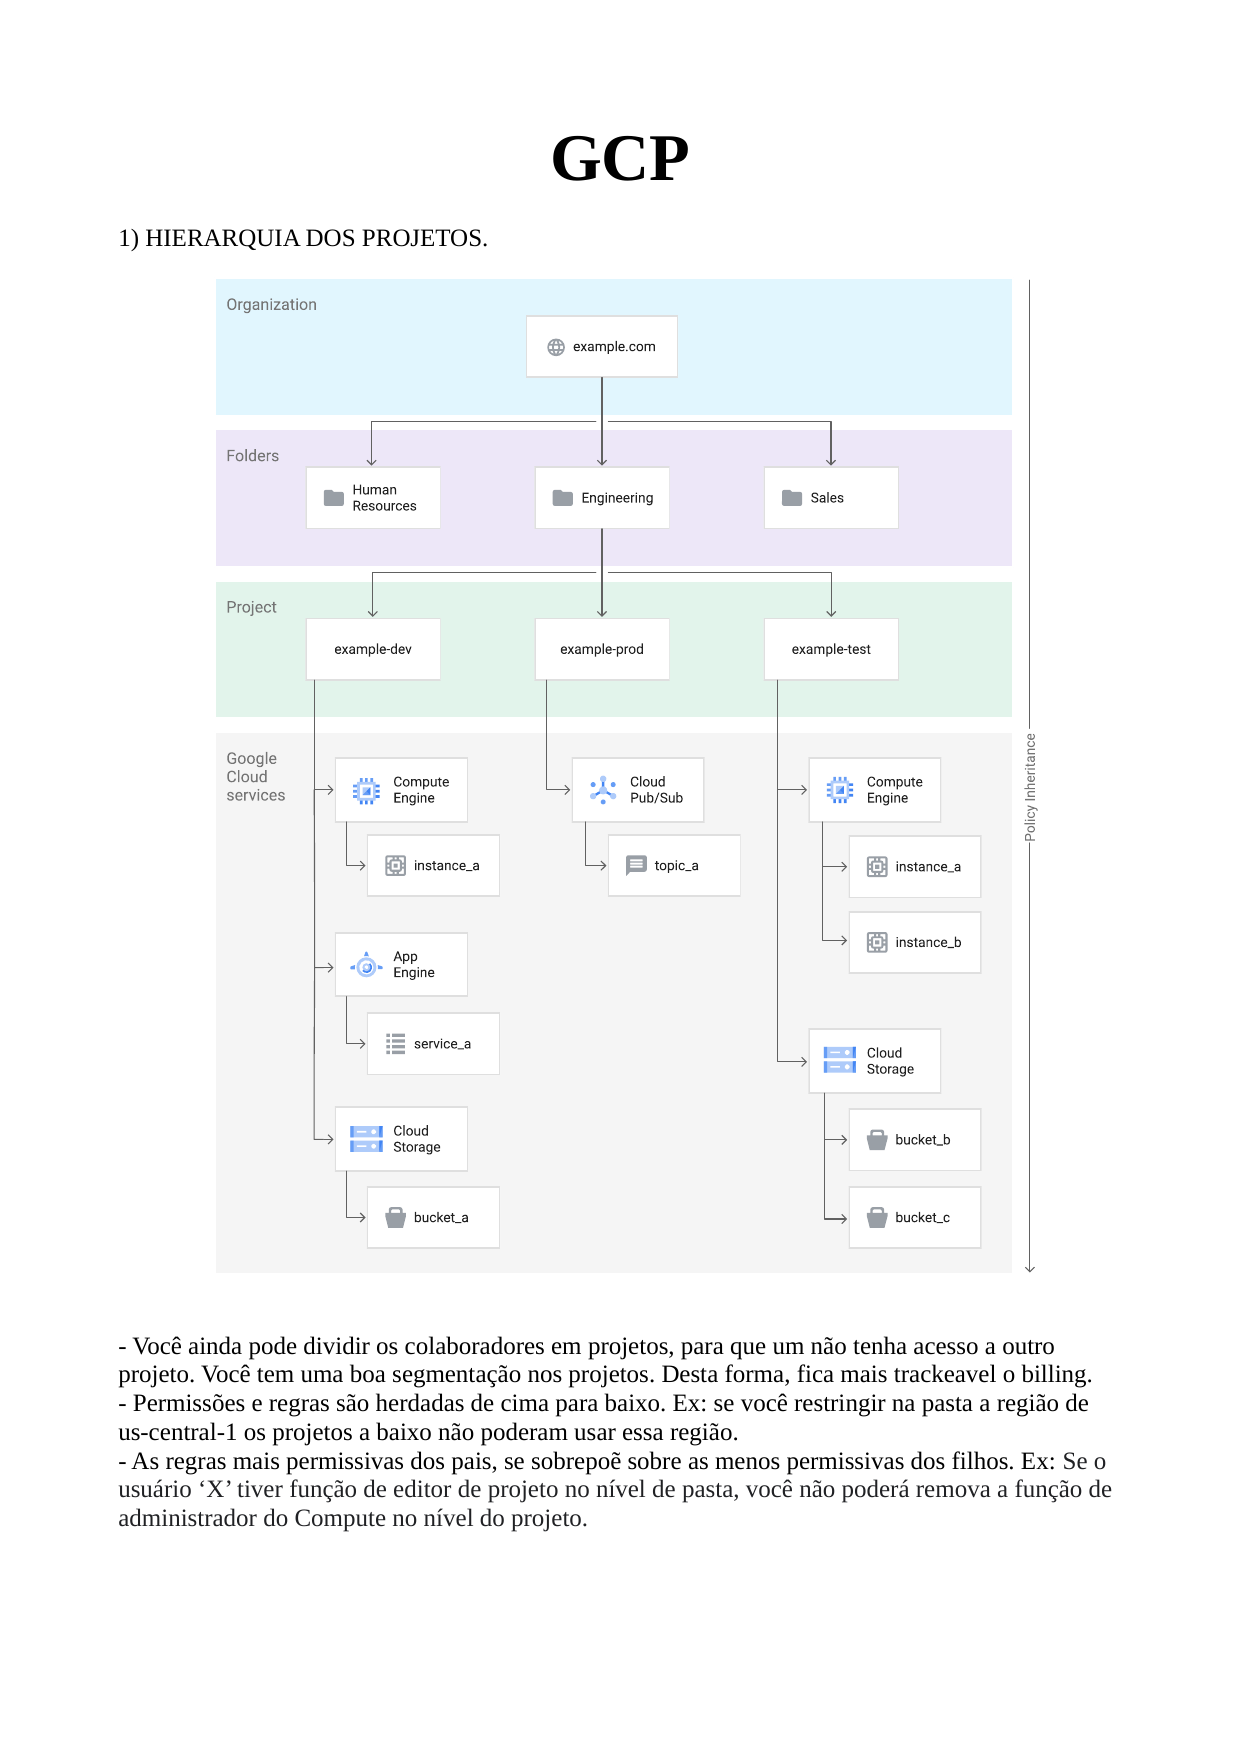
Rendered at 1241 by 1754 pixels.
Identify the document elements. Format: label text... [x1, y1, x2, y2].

text 1) HIERARQUIA DOS PROJETOS. [118, 223, 1122, 252]
text - Você ainda pode dividir os colaboradores em projetos, para que um não tenha acesso a outro projeto. Você tem uma boa segmentação nos projetos. Desta forma, fica mais trackeavel o billing. [118, 1331, 1122, 1388]
text - As regras mais permissivas dos pais, se sobrepoẽ sobre as menos permissivas dos filhos. Ex: Se o usuário ‘X’ tiver função de editor de projeto no nível de pasta, você não poderá remova a função de administrador do Compute no nível do projeto. [118, 1446, 1122, 1532]
text - Permissões e regras são herdadas de cima para baixo. Ex: se você restringir na pasta a região de us-central-1 os projetos a baixo não poderam usar essa região. [118, 1388, 1122, 1446]
text GCP [118, 118, 1122, 195]
